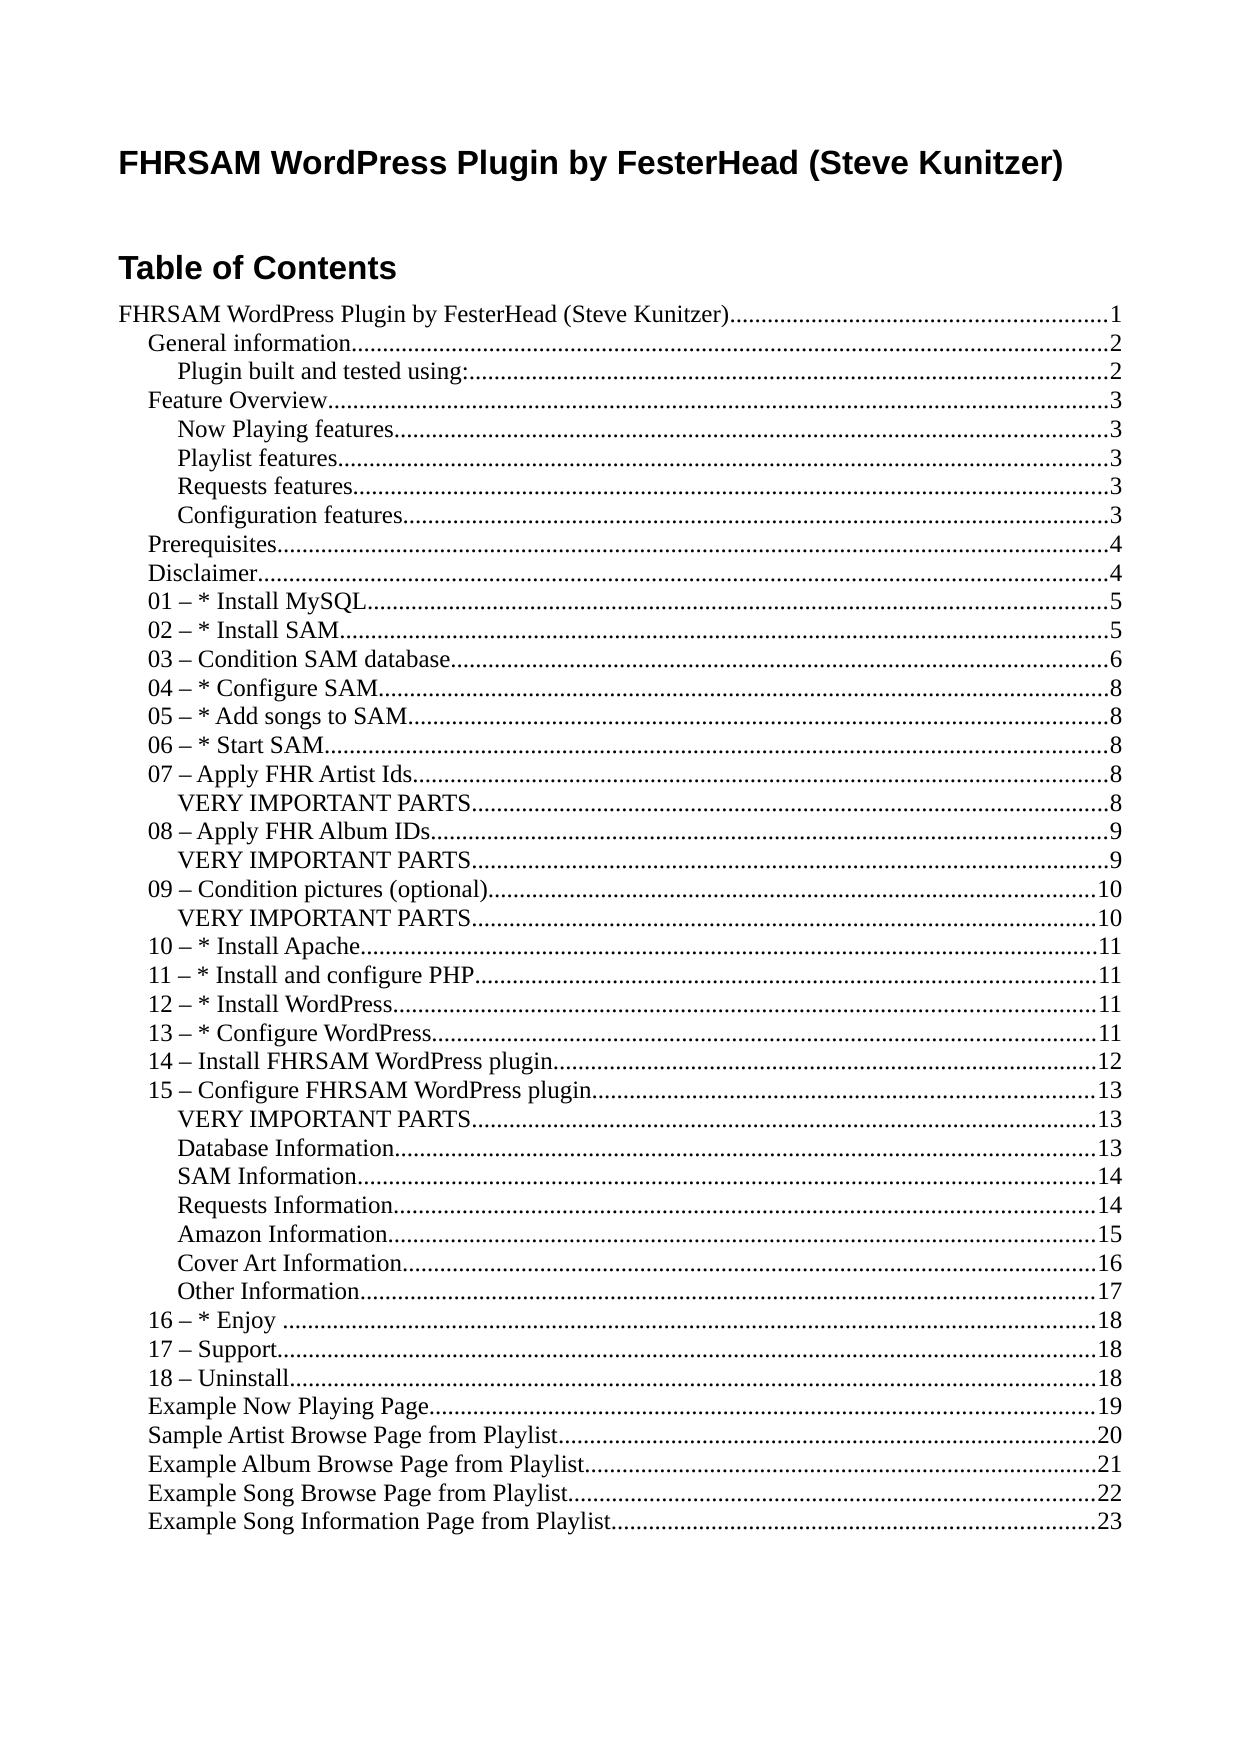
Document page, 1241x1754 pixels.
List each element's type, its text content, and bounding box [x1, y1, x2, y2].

text 09 – Condition pictures (optional) 10 [148, 874, 1122, 903]
text 03 – Condition SAM database 6 [148, 644, 1122, 673]
text Example Song Information Page from Playlist 23 [148, 1506, 1122, 1535]
text 01 – * Install MySQL 5 [148, 586, 1122, 615]
text SAM Information 14 [177, 1161, 1122, 1190]
text 02 – * Install SAM 5 [148, 615, 1122, 644]
text 14 – Install FHRSAM WordPress plugin 12 [148, 1046, 1122, 1075]
text Prerequisites 4 [148, 529, 1122, 558]
text VERY IMPORTANT PARTS 8 [177, 788, 1122, 816]
text Example Song Browse Page from Playlist 22 [148, 1478, 1122, 1506]
text 08 – Apply FHR Album IDs 9 [148, 816, 1122, 845]
text 06 – * Start SAM 8 [148, 730, 1122, 759]
text Amazon Information 15 [177, 1219, 1122, 1248]
text Database Information 13 [177, 1133, 1122, 1161]
text Configuration features 3 [177, 500, 1122, 529]
text 16 – * Enjoy 18 [148, 1305, 1122, 1334]
text 07 – Apply FHR Artist Ids 8 [148, 759, 1122, 788]
text VERY IMPORTANT PARTS 13 [177, 1104, 1122, 1133]
text 13 – * Configure WordPress 11 [148, 1018, 1122, 1046]
text FHRSAM WordPress Plugin by FesterHead (Steve Kunitzer) 1 [118, 299, 1122, 328]
text Example Album Browse Page from Playlist 21 [148, 1449, 1122, 1478]
text VERY IMPORTANT PARTS 9 [177, 845, 1122, 874]
text General information 2 [148, 328, 1122, 356]
text 17 – Support 18 [148, 1334, 1122, 1363]
text 12 – * Install WordPress 11 [148, 989, 1122, 1018]
subtitle Table of Contents [118, 248, 1122, 286]
text 15 – Configure FHRSAM WordPress plugin 13 [148, 1075, 1122, 1104]
subtitle FHRSAM WordPress Plugin by FesterHead (Steve Kunitzer) [118, 143, 1122, 182]
text Disclaimer 4 [148, 558, 1122, 586]
text 10 – * Install Apache 11 [148, 931, 1122, 960]
text 18 – Uninstall 18 [148, 1363, 1122, 1391]
text Other Information 17 [177, 1276, 1122, 1305]
text Requests features 3 [177, 471, 1122, 500]
text Playlist features 3 [177, 443, 1122, 471]
text Feature Overview 3 [148, 385, 1122, 414]
text Requests Information 14 [177, 1190, 1122, 1219]
text 11 – * Install and configure PHP 11 [148, 960, 1122, 989]
text Example Now Playing Page 19 [148, 1391, 1122, 1420]
text VERY IMPORTANT PARTS 10 [177, 903, 1122, 931]
text Cover Art Information 16 [177, 1248, 1122, 1276]
text Sample Artist Browse Page from Playlist 20 [148, 1420, 1122, 1449]
text 05 – * Add songs to SAM 8 [148, 701, 1122, 730]
text Now Playing features 3 [177, 414, 1122, 443]
text Plugin built and tested using: 2 [177, 356, 1122, 385]
text 04 – * Configure SAM 8 [148, 673, 1122, 701]
